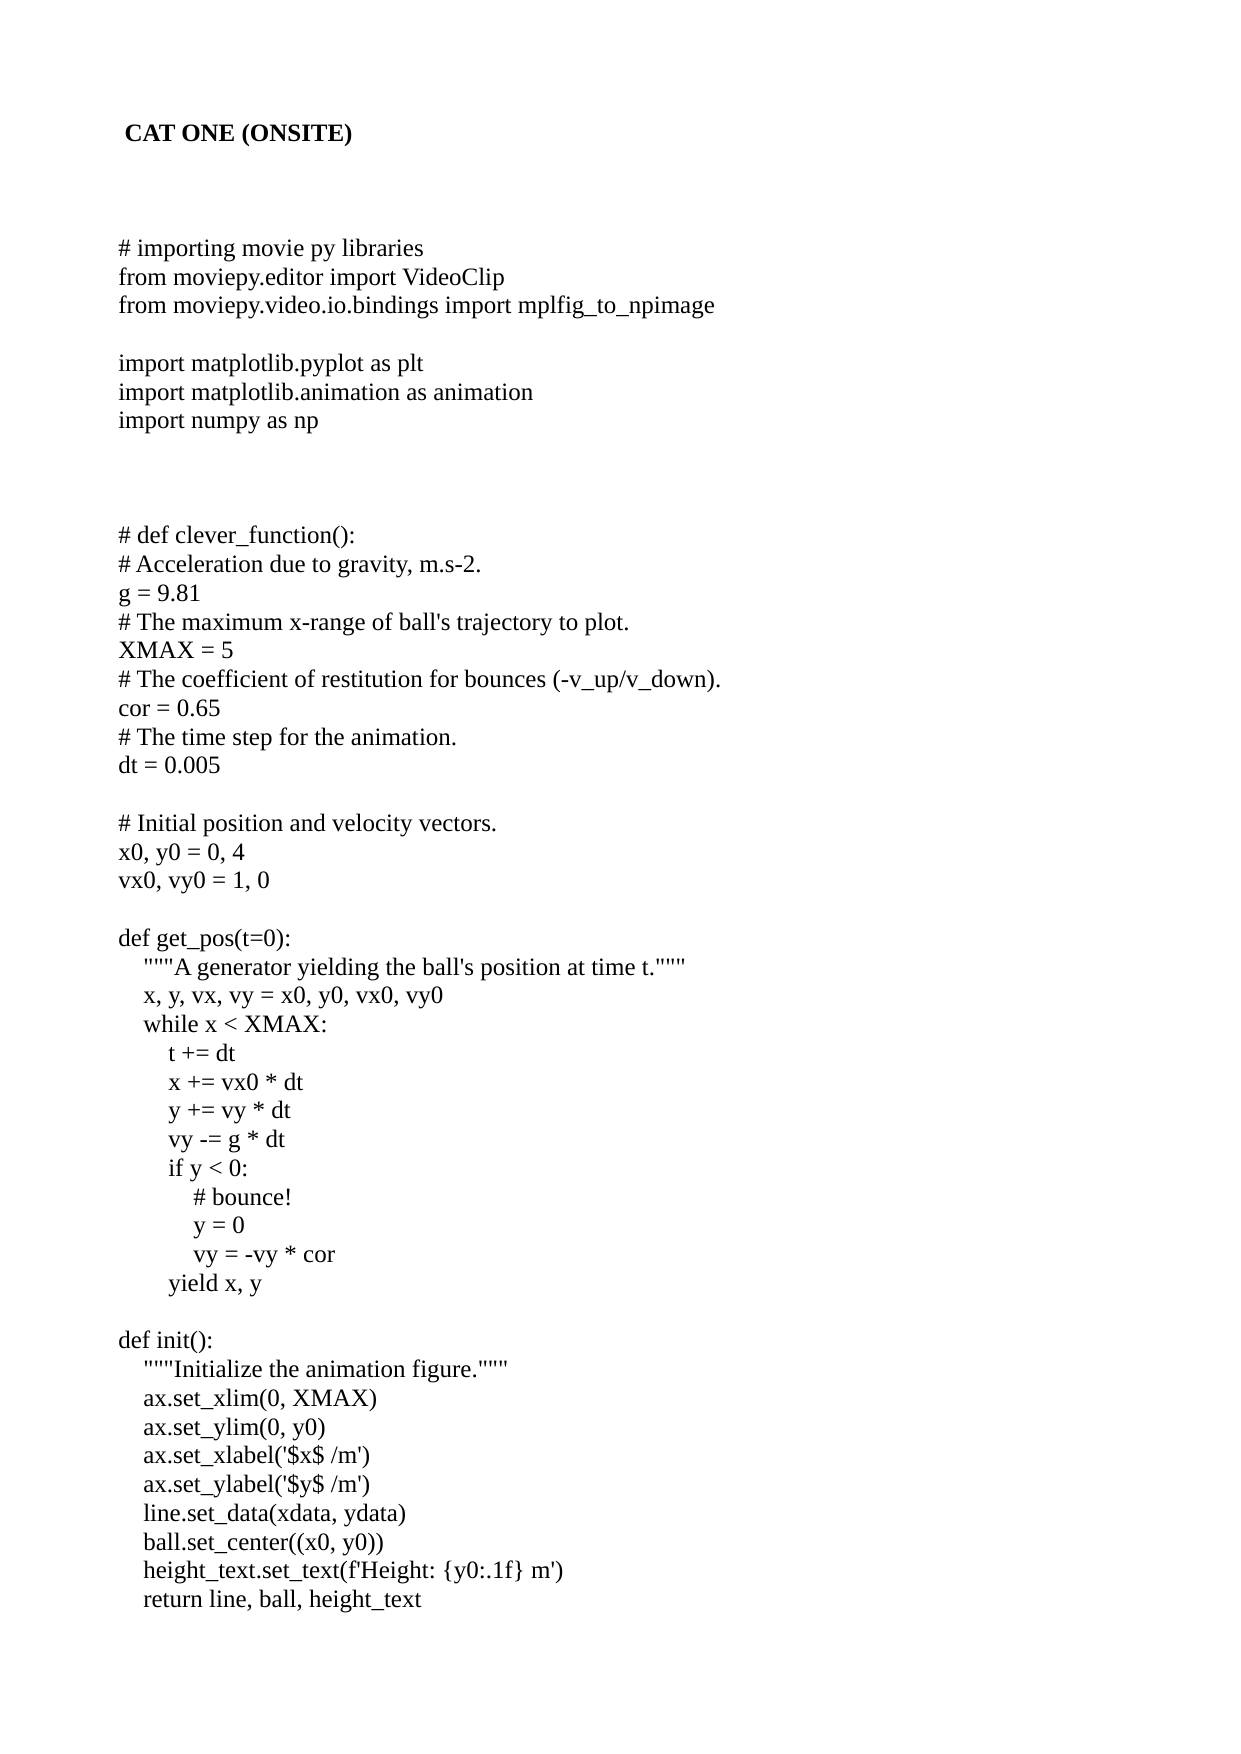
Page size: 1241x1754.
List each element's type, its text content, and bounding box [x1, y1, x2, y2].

text line.set_data(xdata, ydata) [118, 1498, 1122, 1527]
text ax.set_xlim(0, XMAX) [118, 1383, 1122, 1412]
text from moviepy.editor import VideoClip [118, 262, 1122, 291]
text # def clever_function(): [118, 521, 1122, 549]
text ball.set_center((x0, y0)) [118, 1527, 1122, 1556]
text g = 9.81 [118, 578, 1122, 607]
text # Acceleration due to gravity, m.s-2. [118, 549, 1122, 578]
text ax.set_xlabel('$x$ /m') [118, 1441, 1122, 1469]
text dt = 0.005 [118, 751, 1122, 779]
text # The maximum x-range of ball's trajectory to plot. [118, 607, 1122, 636]
text y += vy * dt [118, 1096, 1122, 1124]
text def init(): [118, 1326, 1122, 1354]
text import matplotlib.animation as animation [118, 377, 1122, 406]
text # importing movie py libraries [118, 233, 1122, 262]
text y = 0 [118, 1211, 1122, 1239]
text x += vx0 * dt [118, 1067, 1122, 1096]
text if y < 0: [118, 1153, 1122, 1182]
text CAT ONE (ONSITE) [118, 118, 1122, 147]
text cor = 0.65 [118, 693, 1122, 722]
text # bounce! [118, 1182, 1122, 1211]
text # The time step for the animation. [118, 722, 1122, 751]
text """A generator yielding the ball's position at time t.""" [118, 952, 1122, 981]
text t += dt [118, 1038, 1122, 1067]
text """Initialize the animation figure.""" [118, 1354, 1122, 1383]
text vy -= g * dt [118, 1124, 1122, 1153]
text from moviepy.video.io.bindings import mplfig_to_npimage [118, 291, 1122, 319]
text ax.set_ylim(0, y0) [118, 1412, 1122, 1441]
text ax.set_ylabel('$y$ /m') [118, 1469, 1122, 1498]
text import matplotlib.pyplot as plt [118, 348, 1122, 377]
text height_text.set_text(f'Height: {y0:.1f} m') [118, 1556, 1122, 1584]
text return line, ball, height_text [118, 1584, 1122, 1613]
text import numpy as np [118, 406, 1122, 434]
text yield x, y [118, 1268, 1122, 1297]
text XMAX = 5 [118, 636, 1122, 664]
text def get_pos(t=0): [118, 923, 1122, 952]
text vy = -vy * cor [118, 1239, 1122, 1268]
text # The coefficient of restitution for bounces (-v_up/v_down). [118, 664, 1122, 693]
text # Initial position and velocity vectors. [118, 808, 1122, 837]
text vx0, vy0 = 1, 0 [118, 866, 1122, 894]
text x0, y0 = 0, 4 [118, 837, 1122, 866]
text x, y, vx, vy = x0, y0, vx0, vy0 [118, 981, 1122, 1009]
text while x < XMAX: [118, 1009, 1122, 1038]
